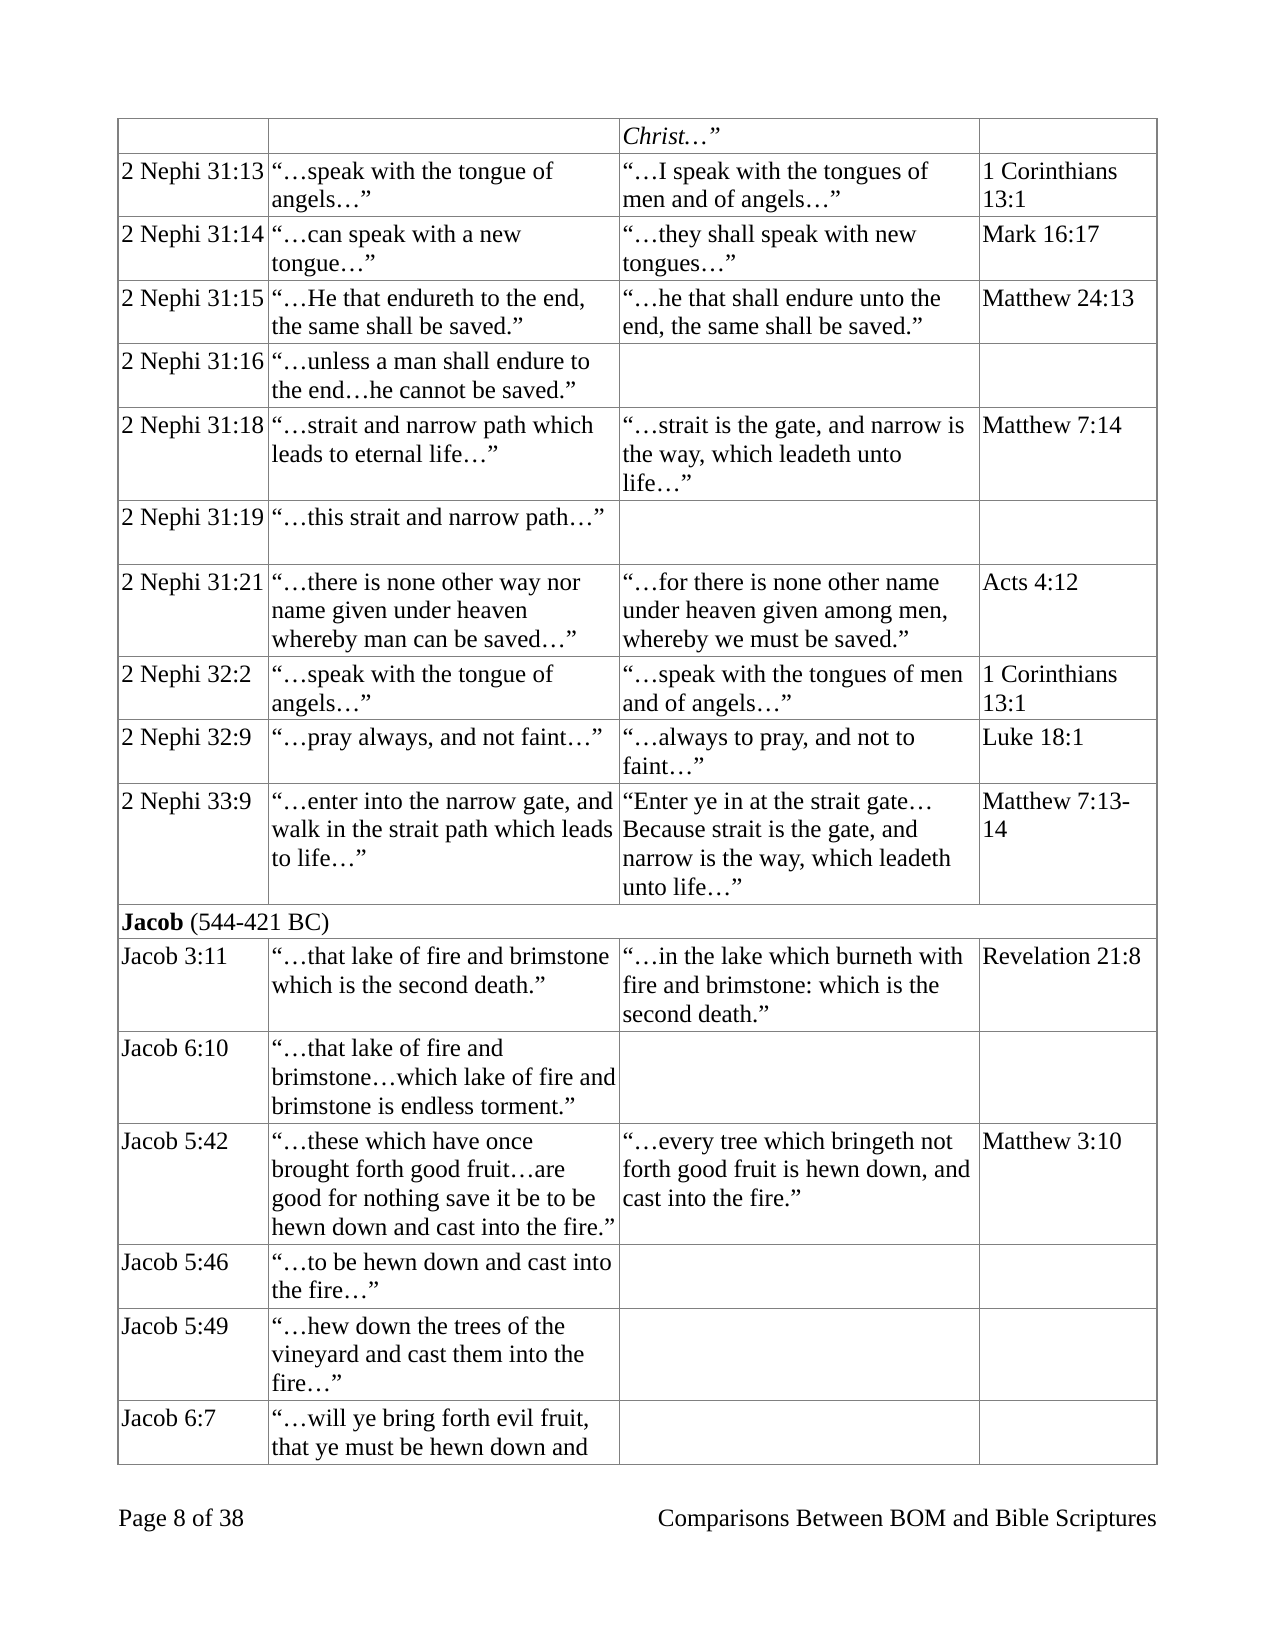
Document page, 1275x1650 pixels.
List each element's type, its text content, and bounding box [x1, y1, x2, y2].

table_cell “…in the lake which burneth with fire and brimstone: which is the second death.” [620, 939, 979, 1031]
table_cell “…pray always, and not faint…” [269, 720, 619, 783]
table_cell Christ…” [620, 119, 979, 153]
table_cell [620, 1309, 979, 1400]
table_cell [980, 1245, 1156, 1308]
table_cell [980, 1309, 1156, 1400]
table_cell Matthew 7:14 [980, 408, 1156, 499]
table_cell Matthew 7:13-14 [980, 784, 1156, 904]
table_cell “…for there is none other name under heaven given among men, whereby we must be saved.” [620, 565, 979, 656]
table_cell 2 Nephi 31:14 [119, 217, 268, 280]
table_cell Jacob 3:11 [119, 939, 268, 1031]
table_cell “…speak with the tongue of angels…” [269, 657, 619, 719]
table_cell “…every tree which bringeth not forth good fruit is hewn down, and cast into the fire.” [620, 1124, 979, 1244]
table_cell “…they shall speak with new tongues…” [620, 217, 979, 280]
table_cell 2 Nephi 32:9 [119, 720, 268, 783]
table_cell Matthew 3:10 [980, 1124, 1156, 1244]
table_cell [980, 344, 1156, 407]
table_cell [620, 1401, 979, 1464]
table_cell Acts 4:12 [980, 565, 1156, 656]
table_cell [980, 1401, 1156, 1464]
table_cell [620, 1032, 979, 1123]
table_cell “…strait and narrow path which leads to eternal life…” [269, 408, 619, 499]
table_cell 2 Nephi 33:9 [119, 784, 268, 904]
table_cell Jacob 6:7 [119, 1401, 268, 1464]
table_cell [620, 344, 979, 407]
table_cell 2 Nephi 31:13 [119, 154, 268, 216]
table_cell “…that lake of fire and brimstone…which lake of fire and brimstone is endless torment.” [269, 1032, 619, 1123]
table_cell 1 Corinthians 13:1 [980, 657, 1156, 719]
table_cell “…always to pray, and not to faint…” [620, 720, 979, 783]
table_cell “…these which have once brought forth good fruit…are good for nothing save it be to be hewn down and cast into the fire.” [269, 1124, 619, 1244]
table_cell “…unless a man shall endure to the end…he cannot be saved.” [269, 344, 619, 407]
table_cell Jacob 5:42 [119, 1124, 268, 1244]
table_cell “…he that shall endure unto the end, the same shall be saved.” [620, 281, 979, 343]
table_cell “…speak with the tongue of angels…” [269, 154, 619, 216]
table_cell 2 Nephi 31:21 [119, 565, 268, 656]
table_cell Jacob 5:46 [119, 1245, 268, 1308]
table_cell 2 Nephi 31:15 [119, 281, 268, 343]
table_cell Jacob (544-421 BC) [119, 905, 1156, 938]
table_cell [620, 501, 979, 564]
table_cell “…can speak with a new tongue…” [269, 217, 619, 280]
table_cell “…He that endureth to the end, the same shall be saved.” [269, 281, 619, 343]
table_cell 2 Nephi 31:16 [119, 344, 268, 407]
table_cell “…strait is the gate, and narrow is the way, which leadeth unto life…” [620, 408, 979, 499]
table_cell “…hew down the trees of the vineyard and cast them into the fire…” [269, 1309, 619, 1400]
table_cell [119, 119, 268, 153]
table_cell 2 Nephi 32:2 [119, 657, 268, 719]
table_cell Revelation 21:8 [980, 939, 1156, 1031]
table_cell “Enter ye in at the strait gate…Because strait is the gate, and narrow is the way, which leadeth unto life…” [620, 784, 979, 904]
table_cell Matthew 24:13 [980, 281, 1156, 343]
table_cell “…to be hewn down and cast into the fire…” [269, 1245, 619, 1308]
table_cell 2 Nephi 31:19 [119, 501, 268, 564]
table_cell [980, 501, 1156, 564]
table_cell 2 Nephi 31:18 [119, 408, 268, 499]
table_cell “…I speak with the tongues of men and of angels…” [620, 154, 979, 216]
table_cell “…this strait and narrow path…” [269, 501, 619, 564]
table_cell [269, 119, 619, 153]
table_cell Jacob 6:10 [119, 1032, 268, 1123]
table_cell [620, 1245, 979, 1308]
table_cell “…that lake of fire and brimstone which is the second death.” [269, 939, 619, 1031]
table_cell “…will ye bring forth evil fruit, that ye must be hewn down and [269, 1401, 619, 1464]
table_cell “…speak with the tongues of men and of angels…” [620, 657, 979, 719]
table_cell [980, 1032, 1156, 1123]
table_cell [980, 119, 1156, 153]
table_cell Mark 16:17 [980, 217, 1156, 280]
table_cell “…enter into the narrow gate, and walk in the strait path which leads to life…” [269, 784, 619, 904]
table_cell Jacob 5:49 [119, 1309, 268, 1400]
table_cell “…there is none other way nor name given under heaven whereby man can be saved…” [269, 565, 619, 656]
table_cell Luke 18:1 [980, 720, 1156, 783]
table_cell 1 Corinthians 13:1 [980, 154, 1156, 216]
